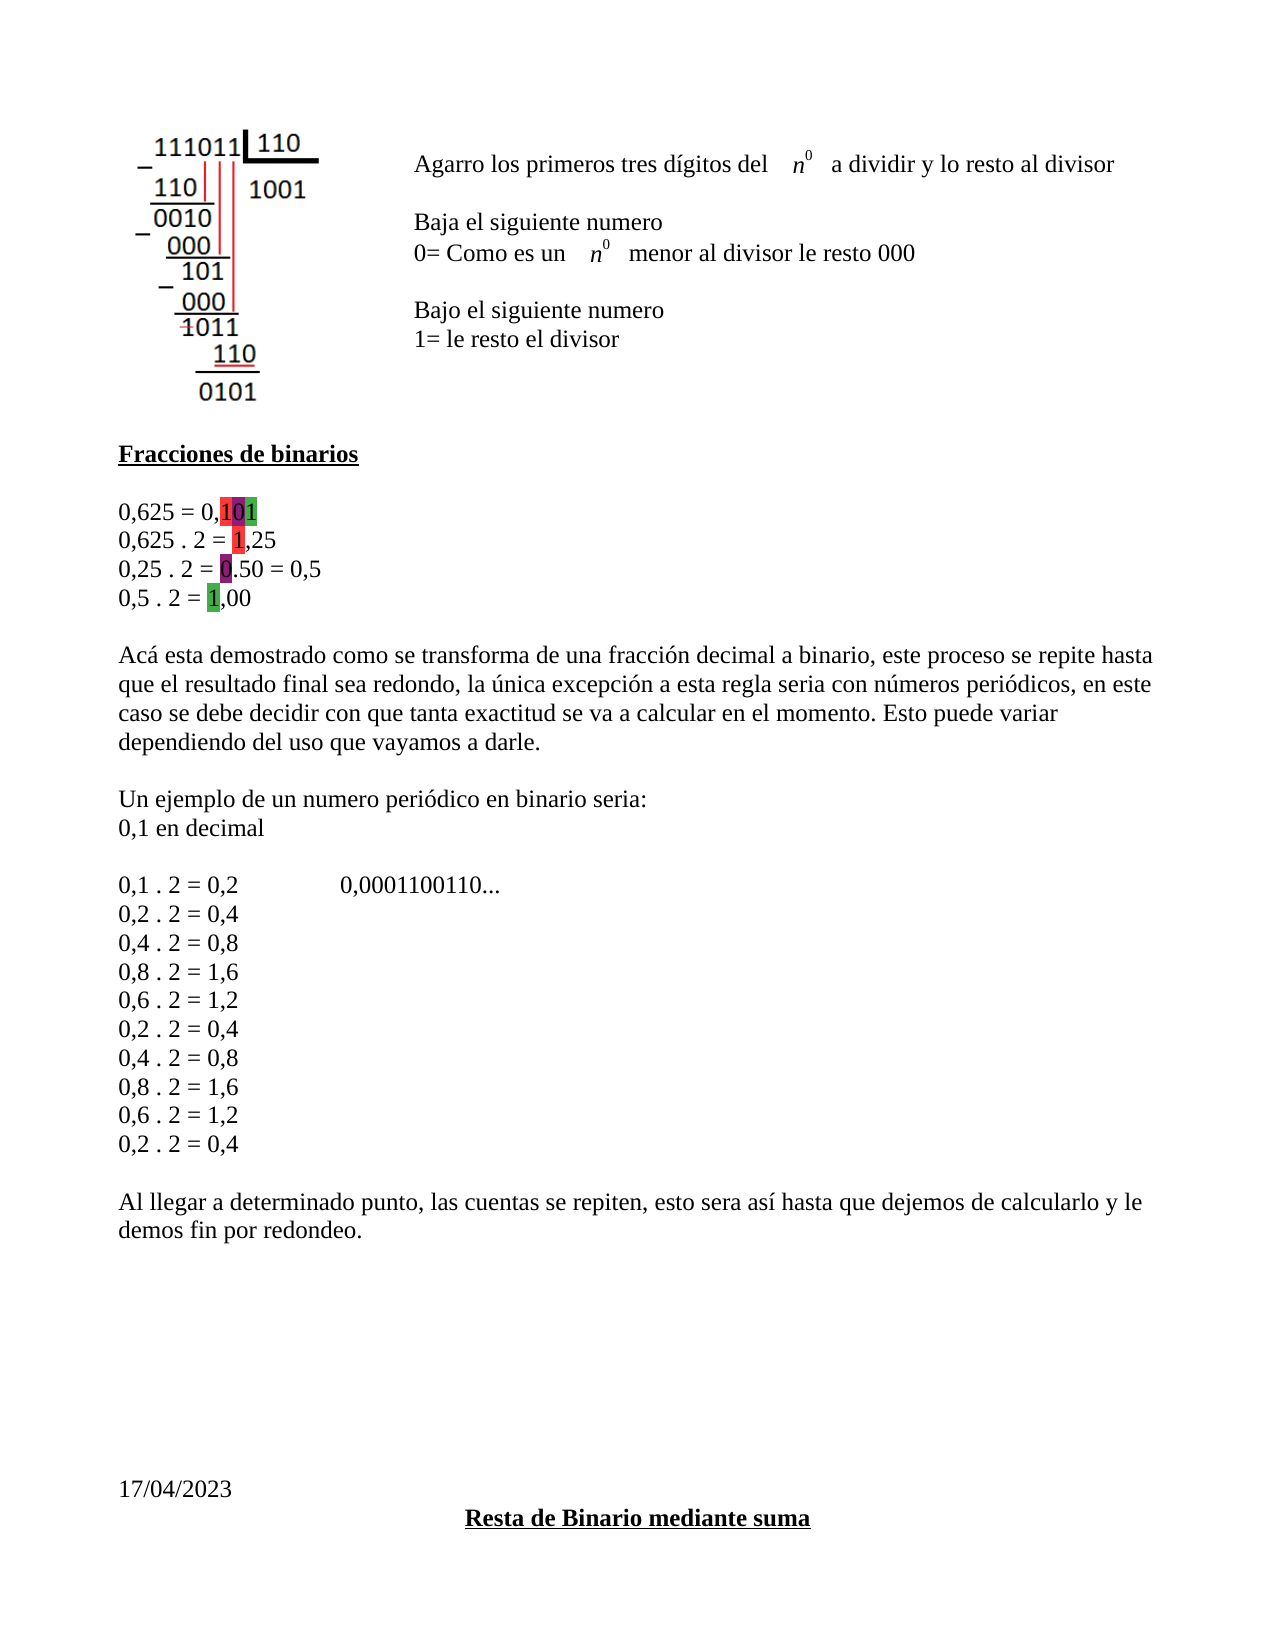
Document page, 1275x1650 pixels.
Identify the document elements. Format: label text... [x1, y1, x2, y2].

text 0,6 . 2 = 1,2 [118, 986, 1157, 1014]
text Resta de Binario mediante suma [118, 1503, 1157, 1532]
text 0= Como es un menor al divisor le resto 000 [329, 236, 1157, 267]
text 0,8 . 2 = 1,6 [118, 1072, 1157, 1101]
text 0,625 . 2 = 1,25 [118, 526, 1157, 554]
picture [127, 119, 329, 407]
text 0,1 en decimal [118, 813, 1157, 842]
text Agarro los primeros tres dígitos del a dividir y lo resto al divisor [118, 118, 1157, 178]
text 17/04/2023 [118, 1474, 1157, 1503]
text 0,25 . 2 = 0.50 = 0,5 [118, 554, 1157, 583]
text 0,6 . 2 = 1,2 [118, 1101, 1157, 1129]
text 0,8 . 2 = 1,6 [118, 957, 1157, 986]
text 0,4 . 2 = 0,8 [118, 928, 1157, 957]
text Acá esta demostrado como se transforma de una fracción decimal a binario, este proceso se repite hasta que el resultado final sea redondo, la única excepción a esta regla seria con números periódicos, en este caso se debe decidir con que tanta exactitud se va a calcular en el momento. Esto puede variar dependiendo del uso que vayamos a darle. [118, 641, 1157, 756]
text Fracciones de binarios [118, 439, 1157, 468]
text Bajo el siguiente numero [329, 296, 1157, 324]
text 0,1 . 2 = 0,2 0,0001100110... [118, 871, 1157, 899]
text 0,2 . 2 = 0,4 [118, 1014, 1157, 1043]
text Baja el siguiente numero [329, 207, 1157, 236]
text 0,625 = 0,101 [118, 497, 1157, 526]
text 0,4 . 2 = 0,8 [118, 1043, 1157, 1072]
text 1= le resto el divisor [329, 324, 1157, 353]
text 0,2 . 2 = 0,4 [118, 1129, 1157, 1158]
text 0,5 . 2 = 1,00 [118, 583, 1157, 612]
text Un ejemplo de un numero periódico en binario seria: [118, 784, 1157, 813]
text Al llegar a determinado punto, las cuentas se repiten, esto sera así hasta que dejemos de calcularlo y le demos fin por redondeo. [118, 1187, 1157, 1244]
text 0,2 . 2 = 0,4 [118, 899, 1157, 928]
